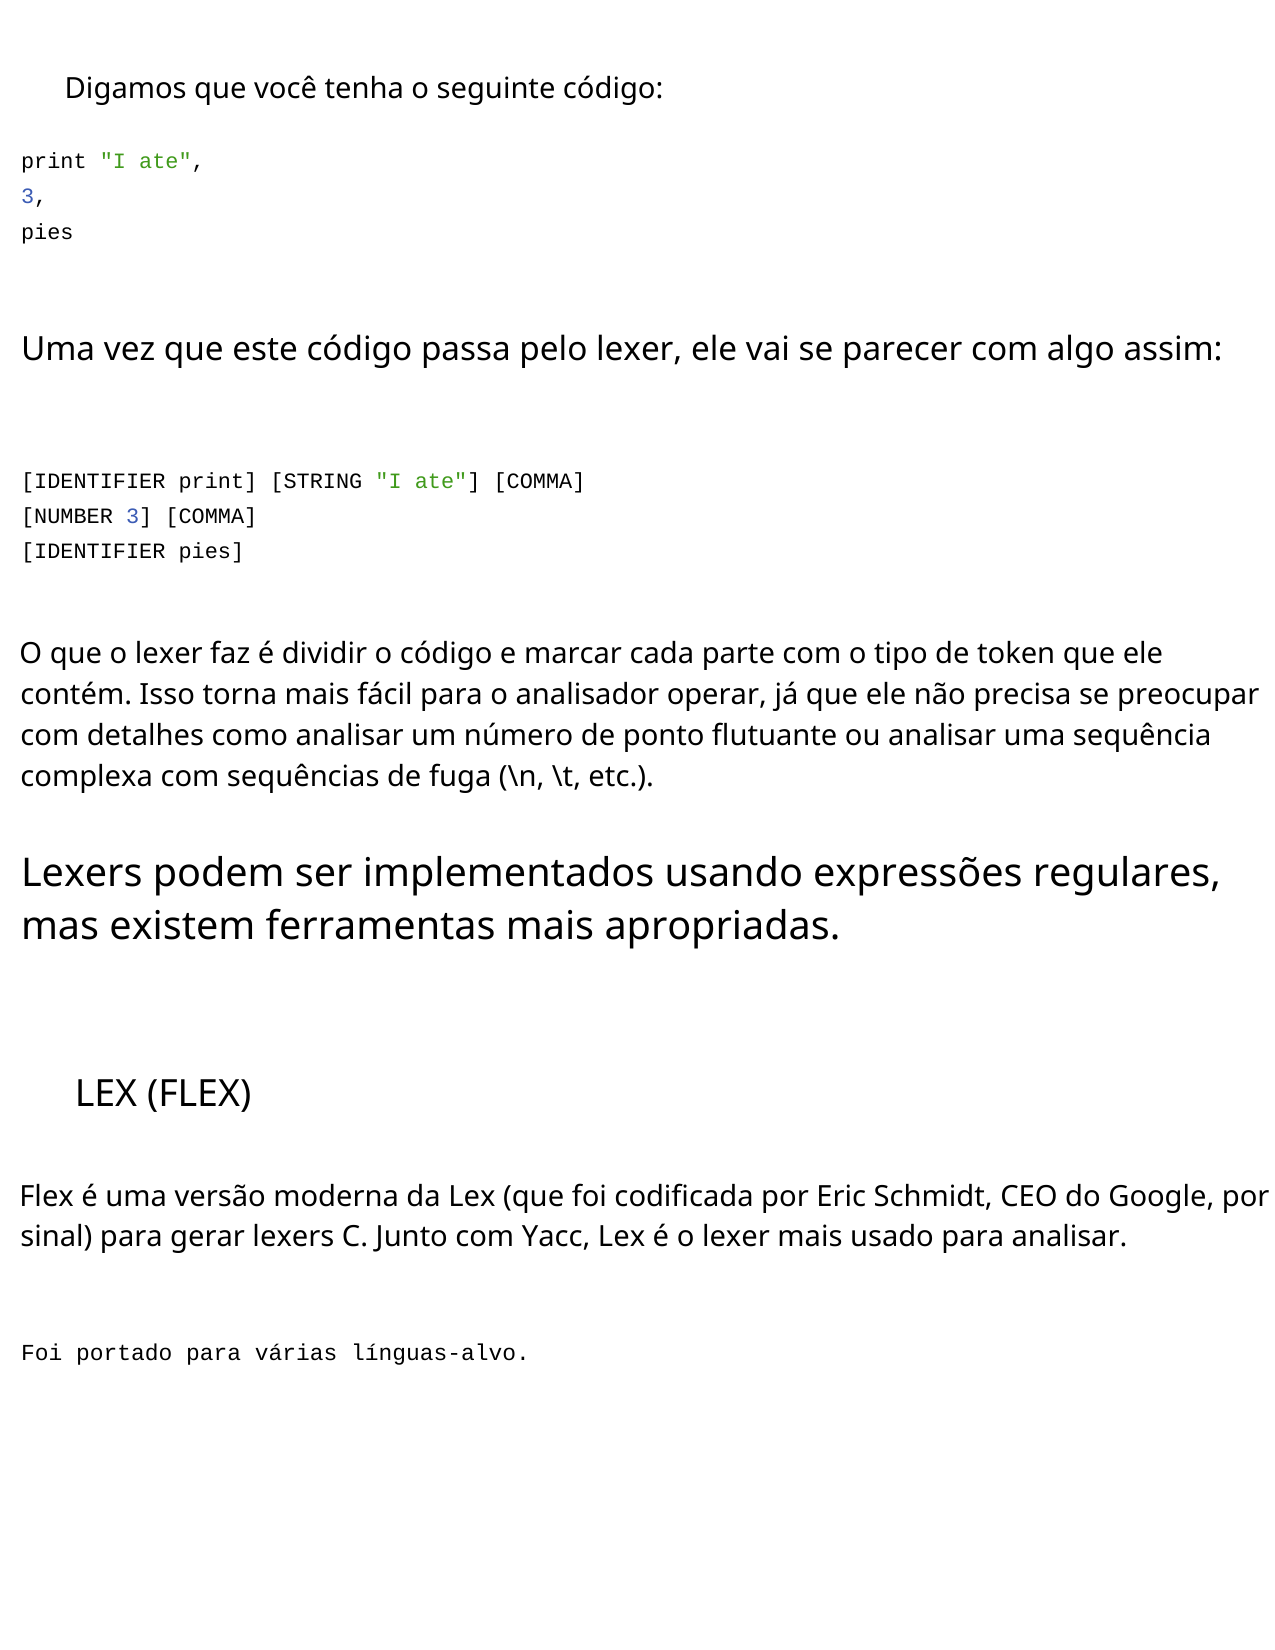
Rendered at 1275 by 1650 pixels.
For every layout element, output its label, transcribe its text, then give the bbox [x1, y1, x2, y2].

list [IDENTIFIER pies] [0, 540, 1274, 564]
text Flex é uma versão moderna da Lex (que foi codificada por Eric Schmidt, CEO do Google, por sinal) para gerar lexers C. Junto com Yacc, Lex é o lexer mais usado para analisar. [19, 1175, 1274, 1255]
text Lexers podem ser implementados usando expressões regulares, mas existem ferramentas mais apropriadas. [21, 844, 1274, 951]
text Uma vez que este código passa pelo lexer, ele vai se parecer com algo assim: [21, 325, 1274, 370]
list [IDENTIFIER print] [STRING "I ate"] [COMMA] [0, 470, 1274, 495]
list 3, [0, 185, 1274, 210]
subtitle LEX (FLEX) [74, 1066, 1274, 1117]
text O que o lexer faz é dividir o código e marcar cada parte com o tipo de token que ele contém. Isso torna mais fácil para o analisador operar, já que ele não precisa se preocupar com detalhes como analisar um número de ponto flutuante ou analisar uma sequência complexa com sequências de fuga (\n, \t, etc.). [19, 632, 1274, 794]
list [NUMBER 3] [COMMA] [0, 505, 1274, 530]
text Digamos que você tenha o seguinte código: [19, 67, 1274, 107]
list print "I ate", [0, 150, 1274, 175]
list pies [0, 221, 1274, 246]
text Foi portado para várias línguas-alvo. [21, 1341, 1274, 1367]
